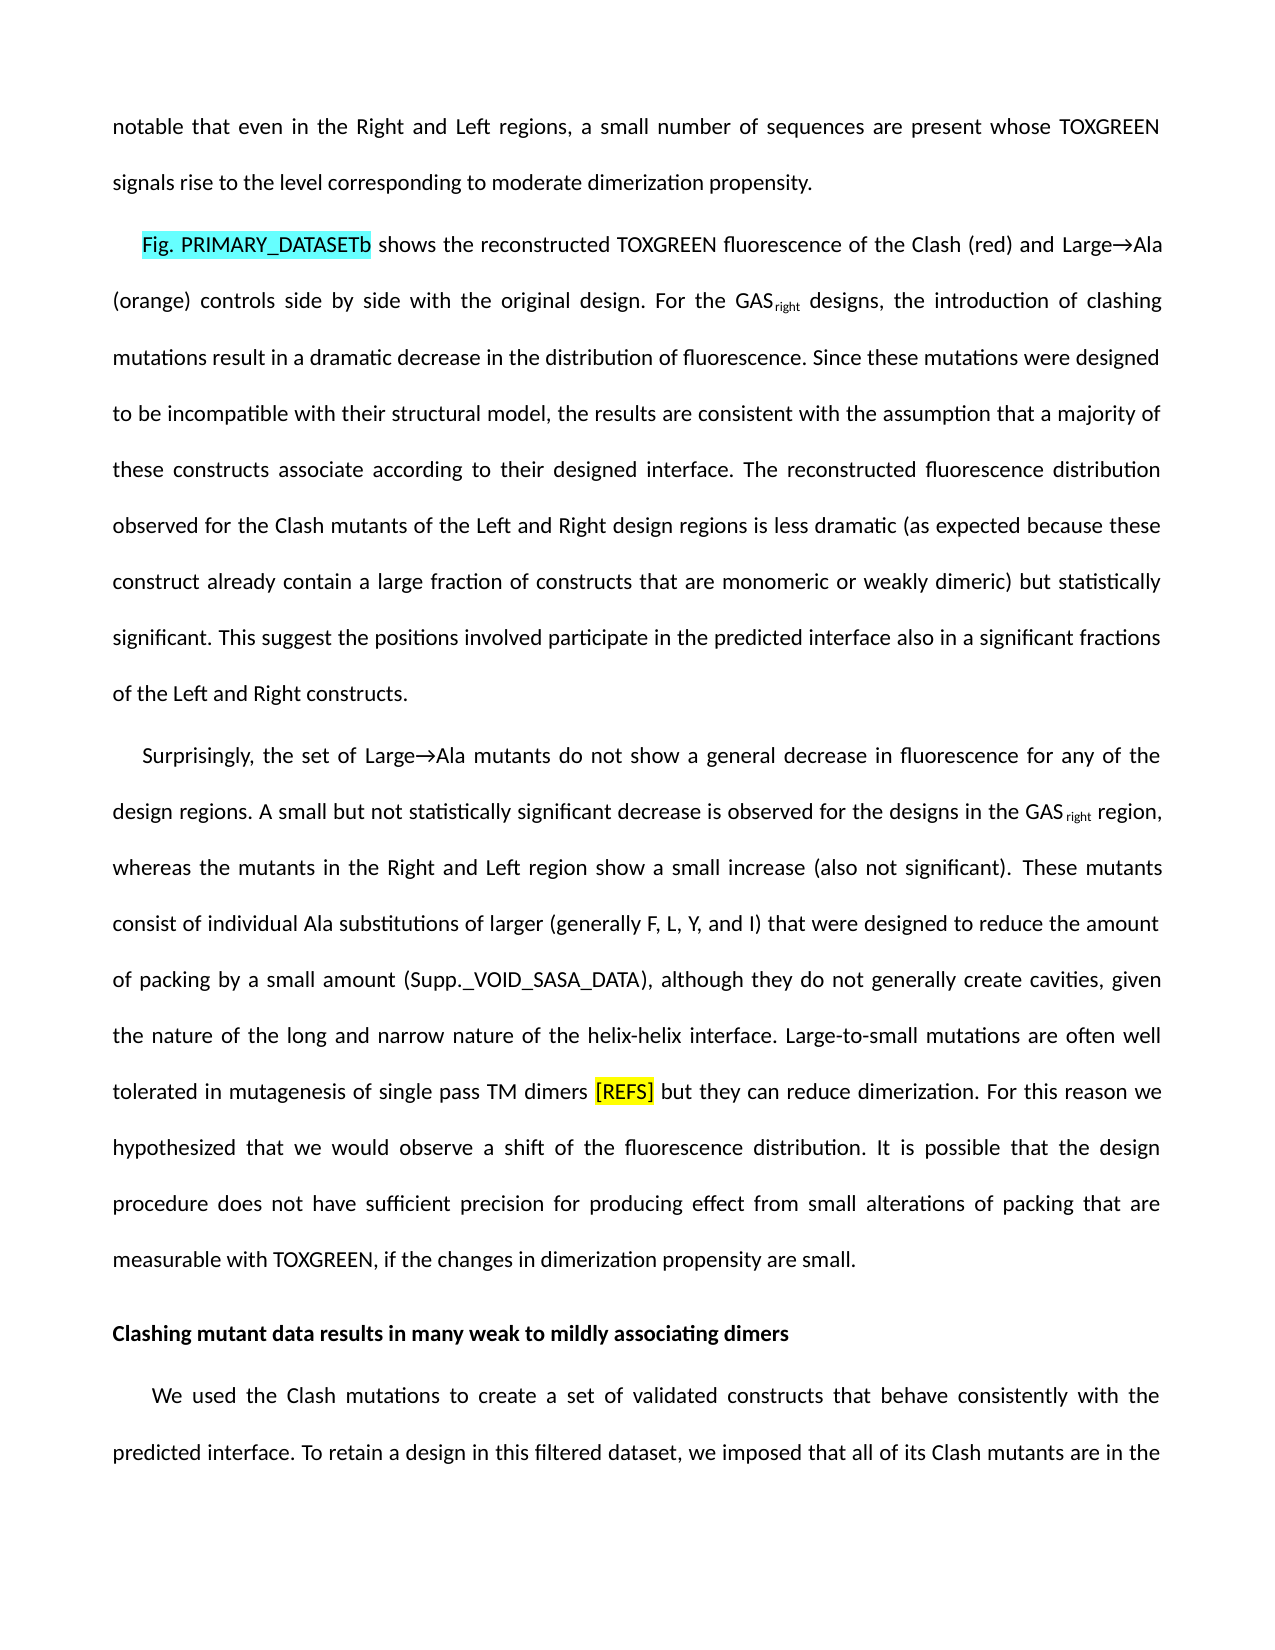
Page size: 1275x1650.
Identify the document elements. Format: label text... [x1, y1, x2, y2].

text notable that even in the Right and Left regions, a small number of sequences are present whose TOXGREEN signals rise to the level corresponding to moderate dimerization propensity. [112, 112, 1162, 197]
text We used the Clash mutations to create a set of validated constructs that behave consistently with the predicted interface. To retain a design in this filtered dataset, we imposed that all of its Clash mutants are in the [112, 1382, 1162, 1466]
subtitle Clashing mutant data results in many weak to mildly associating dimers [112, 1319, 1162, 1347]
text Fig. PRIMARY_DATASETb shows the reconstructed TOXGREEN fluorescence of the Clash (red) and Large→Ala (orange) controls side by side with the original design. For the GASright designs, the introduction of clashing mutations result in a dramatic decrease in the distribution of fluorescence. Since these mutations were designed to be incompatible with their structural model, the results are consistent with the assumption that a majority of these constructs associate according to their designed interface. The reconstructed fluorescence distribution observed for the Clash mutants of the Left and Right design regions is less dramatic (as expected because these construct already contain a large fraction of constructs that are monomeric or weakly dimeric) but statistically significant. This suggest the positions involved participate in the predicted interface also in a significant fractions of the Left and Right constructs. [112, 231, 1162, 707]
text Surprisingly, the set of Large→Ala mutants do not show a general decrease in fluorescence for any of the design regions. A small but not statistically significant decrease is observed for the designs in the GASright region, whereas the mutants in the Right and Left region show a small increase (also not significant). These mutants consist of individual Ala substitutions of larger (generally F, L, Y, and I) that were designed to reduce the amount of packing by a small amount (Supp._VOID_SASA_DATA), although they do not generally create cavities, given the nature of the long and narrow nature of the helix-helix interface. Large-to-small mutations are often well tolerated in mutagenesis of single pass TM dimers [REFS] but they can reduce dimerization. For this reason we hypothesized that we would observe a shift of the fluorescence distribution. It is possible that the design procedure does not have sufficient precision for producing effect from small alterations of packing that are measurable with TOXGREEN, if the changes in dimerization propensity are small. [112, 741, 1162, 1273]
